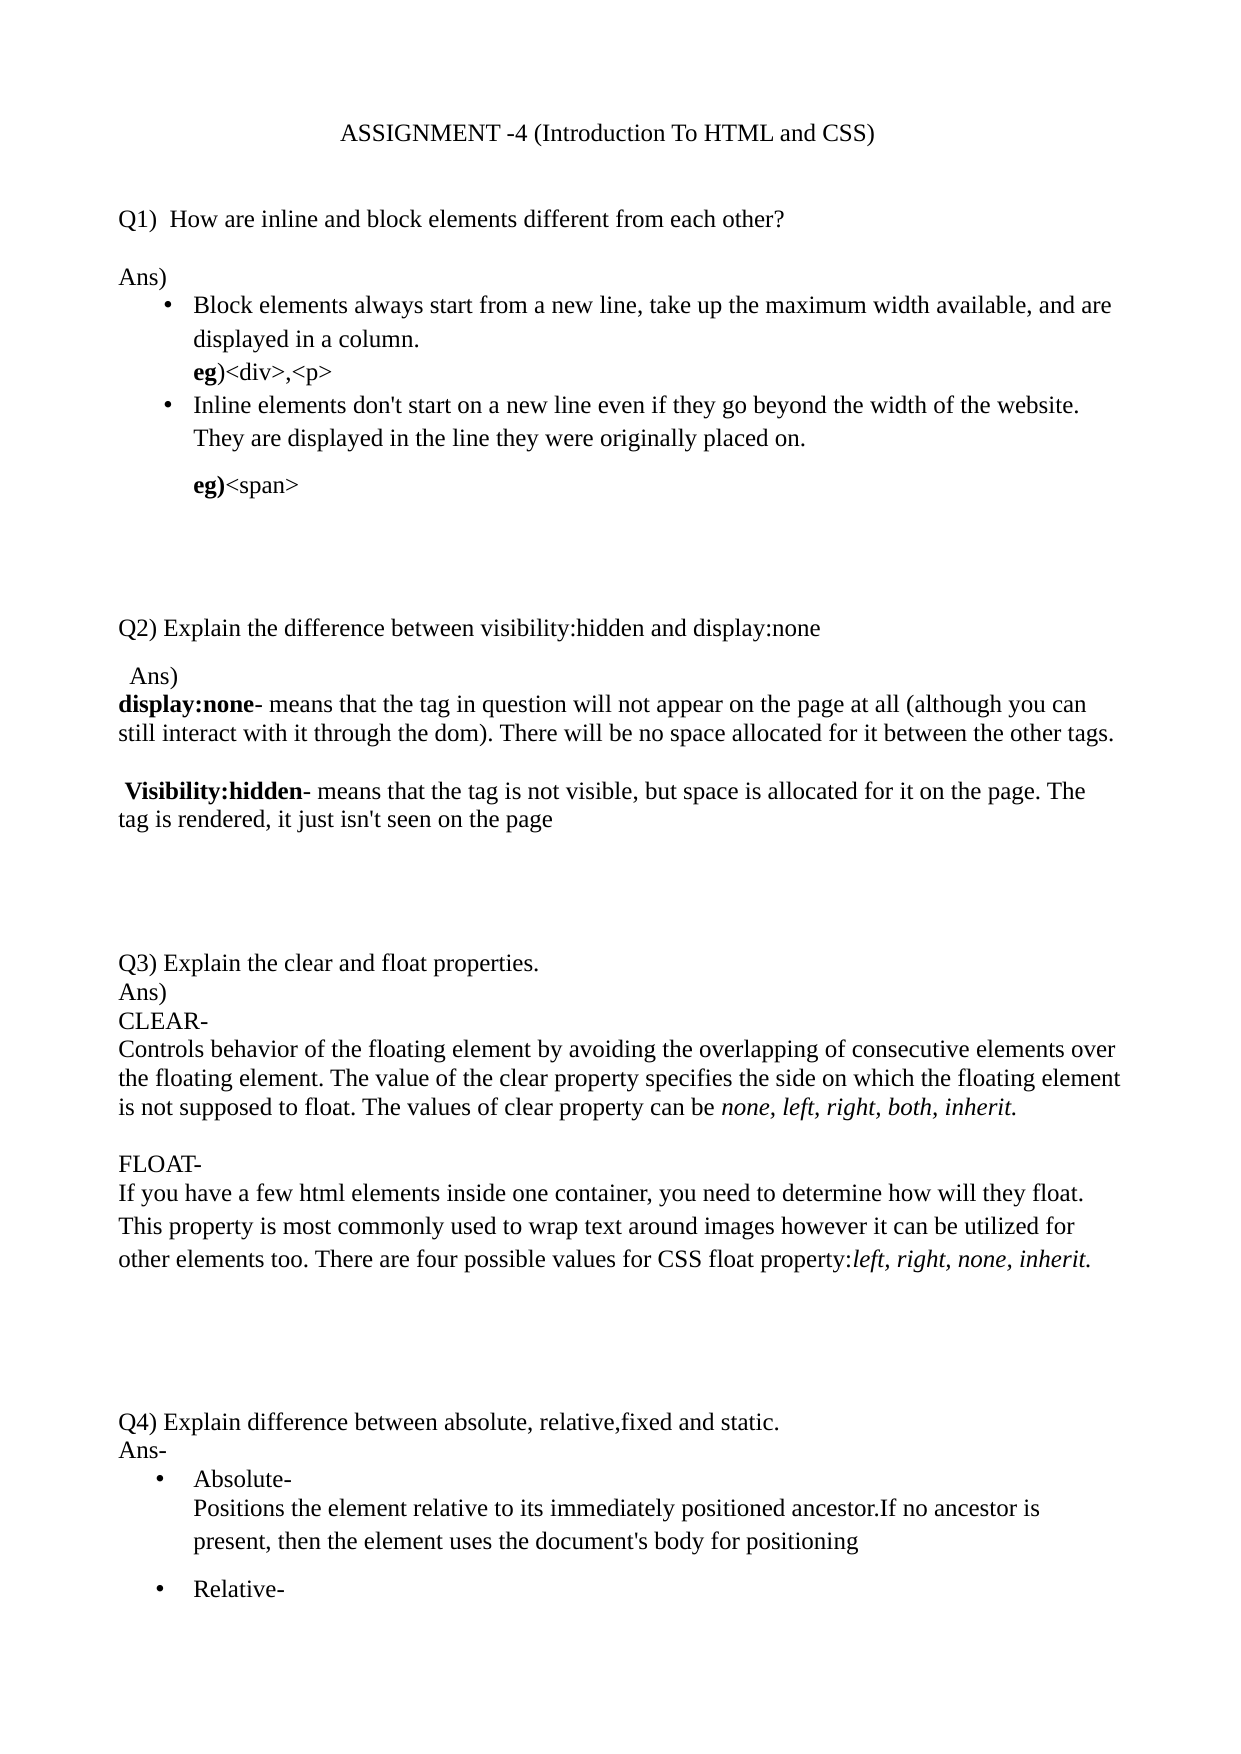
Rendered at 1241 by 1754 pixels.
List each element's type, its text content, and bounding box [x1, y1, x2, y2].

text Visibility:hidden- means that the tag is not visible, but space is allocated for it on the page. The tag is rendered, it just isn't seen on the page [118, 776, 1122, 833]
text Ans) [118, 977, 1122, 1006]
list Inline elements don't start on a new line even if they go beyond the width of the website. They are displayed in the line they were originally placed on. [164, 390, 1122, 451]
text Ans- [118, 1436, 1122, 1464]
text Q3) Explain the clear and float properties. [118, 948, 1122, 977]
text If you have a few html elements inside one container, you need to determine how will they float. This property is most commonly used to wrap text around images however it can be utilized for other elements too. There are four possible values for CSS float property:left, right, none, inherit. [118, 1178, 1122, 1273]
text Q2) Explain the difference between visibility:hidden and display:none [118, 613, 1122, 642]
list Positions the element relative to its immediately positioned ancestor.If no ancestor is present, then the element uses the document's body for positioning [156, 1493, 1122, 1555]
list eg)<div>,<p> [164, 357, 1122, 385]
list Relative- [156, 1574, 1122, 1602]
list Block elements always start from a new line, take up the maximum width available, and are displayed in a column. [164, 291, 1122, 352]
text FLOAT- [118, 1149, 1122, 1178]
text Ans) [118, 661, 1122, 689]
list Absolute- [156, 1464, 1122, 1493]
list eg)<span> [164, 470, 1122, 499]
text display:none- means that the tag in question will not appear on the page at all (although you can still interact with it through the dom). There will be no space allocated for it between the other tags. [118, 689, 1122, 747]
text Ans) [118, 262, 1122, 291]
text ASSIGNMENT -4 (Introduction To HTML and CSS) [118, 118, 1122, 147]
text Controls behavior of the floating element by avoiding the overlapping of consecutive elements over the floating element. The value of the clear property specifies the side on which the floating element is not supposed to float. The values of clear property can be none, left, right, both, inherit. [118, 1034, 1122, 1121]
text Q4) Explain difference between absolute, relative,fixed and static. [118, 1407, 1122, 1436]
text CLEAR- [118, 1006, 1122, 1034]
text Q1) How are inline and block elements different from each other? [118, 204, 1122, 233]
